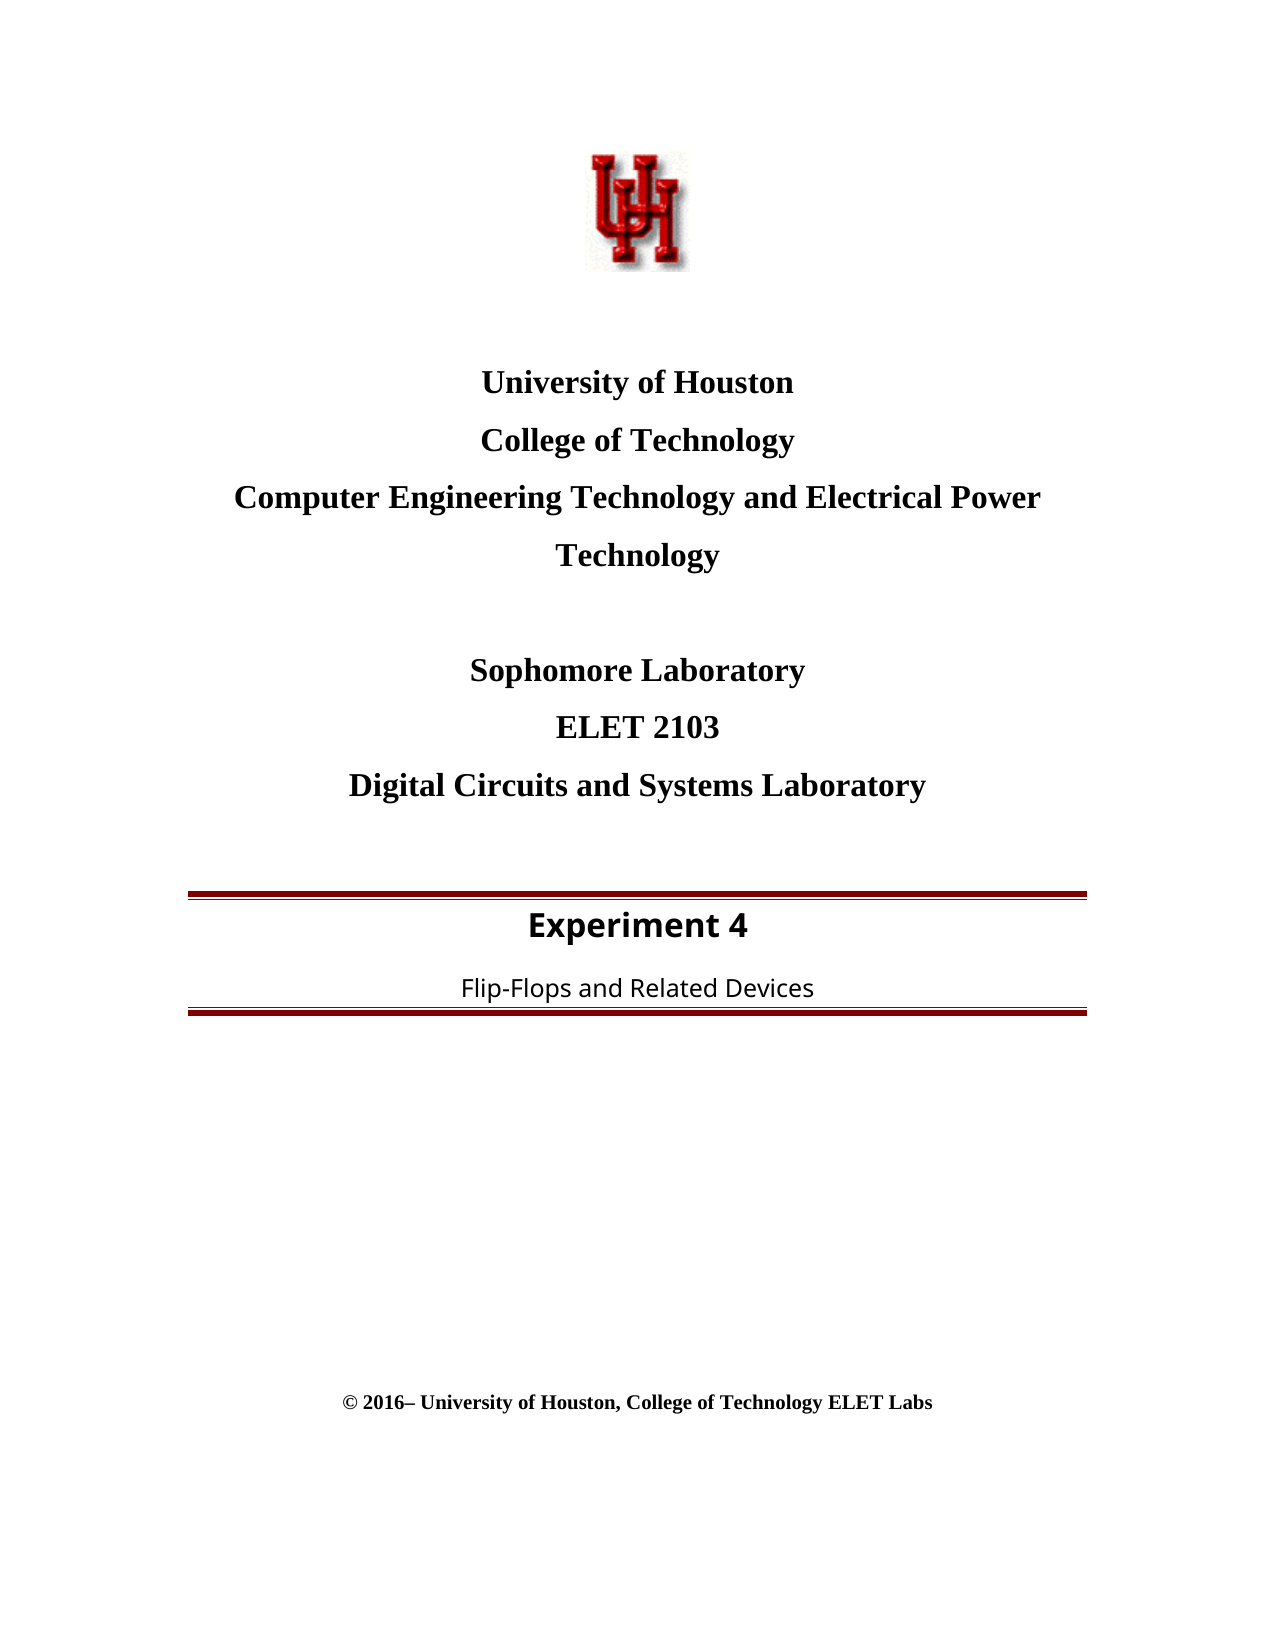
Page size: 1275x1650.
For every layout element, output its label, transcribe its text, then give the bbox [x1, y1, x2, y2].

text Experiment 4 [187, 900, 1087, 948]
text Digital Circuits and Systems Laboratory [187, 765, 1087, 803]
text © 2016– University of Houston, College of Technology ELET Labs [187, 1390, 1087, 1414]
text Sophomore Laboratory [187, 650, 1087, 688]
text College of Technology [187, 420, 1087, 458]
picture [585, 150, 690, 272]
text University of Houston [187, 363, 1087, 401]
text Flip-Flops and Related Devices [187, 959, 1087, 1016]
text Computer Engineering Technology and Electrical Power Technology [187, 478, 1087, 573]
text ELET 2103 [187, 708, 1087, 746]
